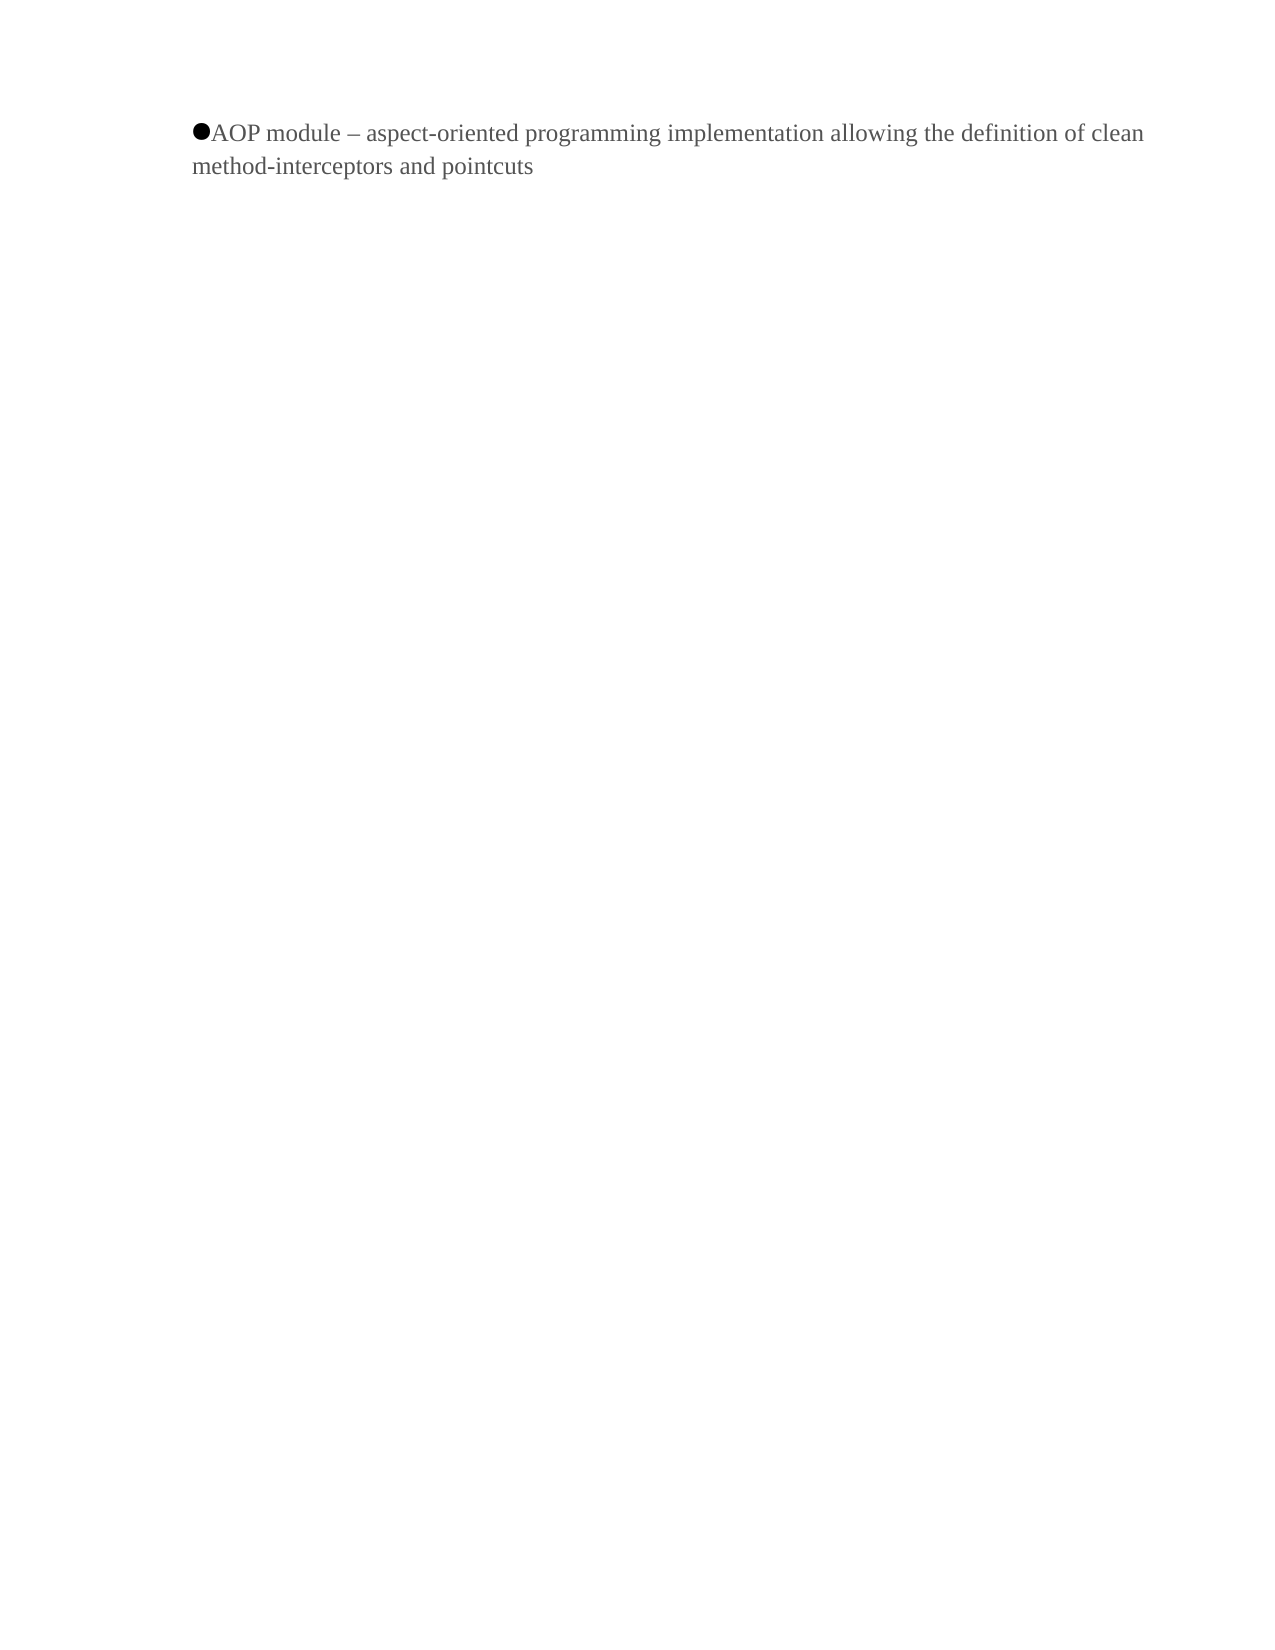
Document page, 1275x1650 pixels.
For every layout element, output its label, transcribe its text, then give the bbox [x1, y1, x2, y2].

list AOP module – aspect-oriented programming implementation allowing the definition of clean method-interceptors and pointcuts [118, 118, 1157, 180]
